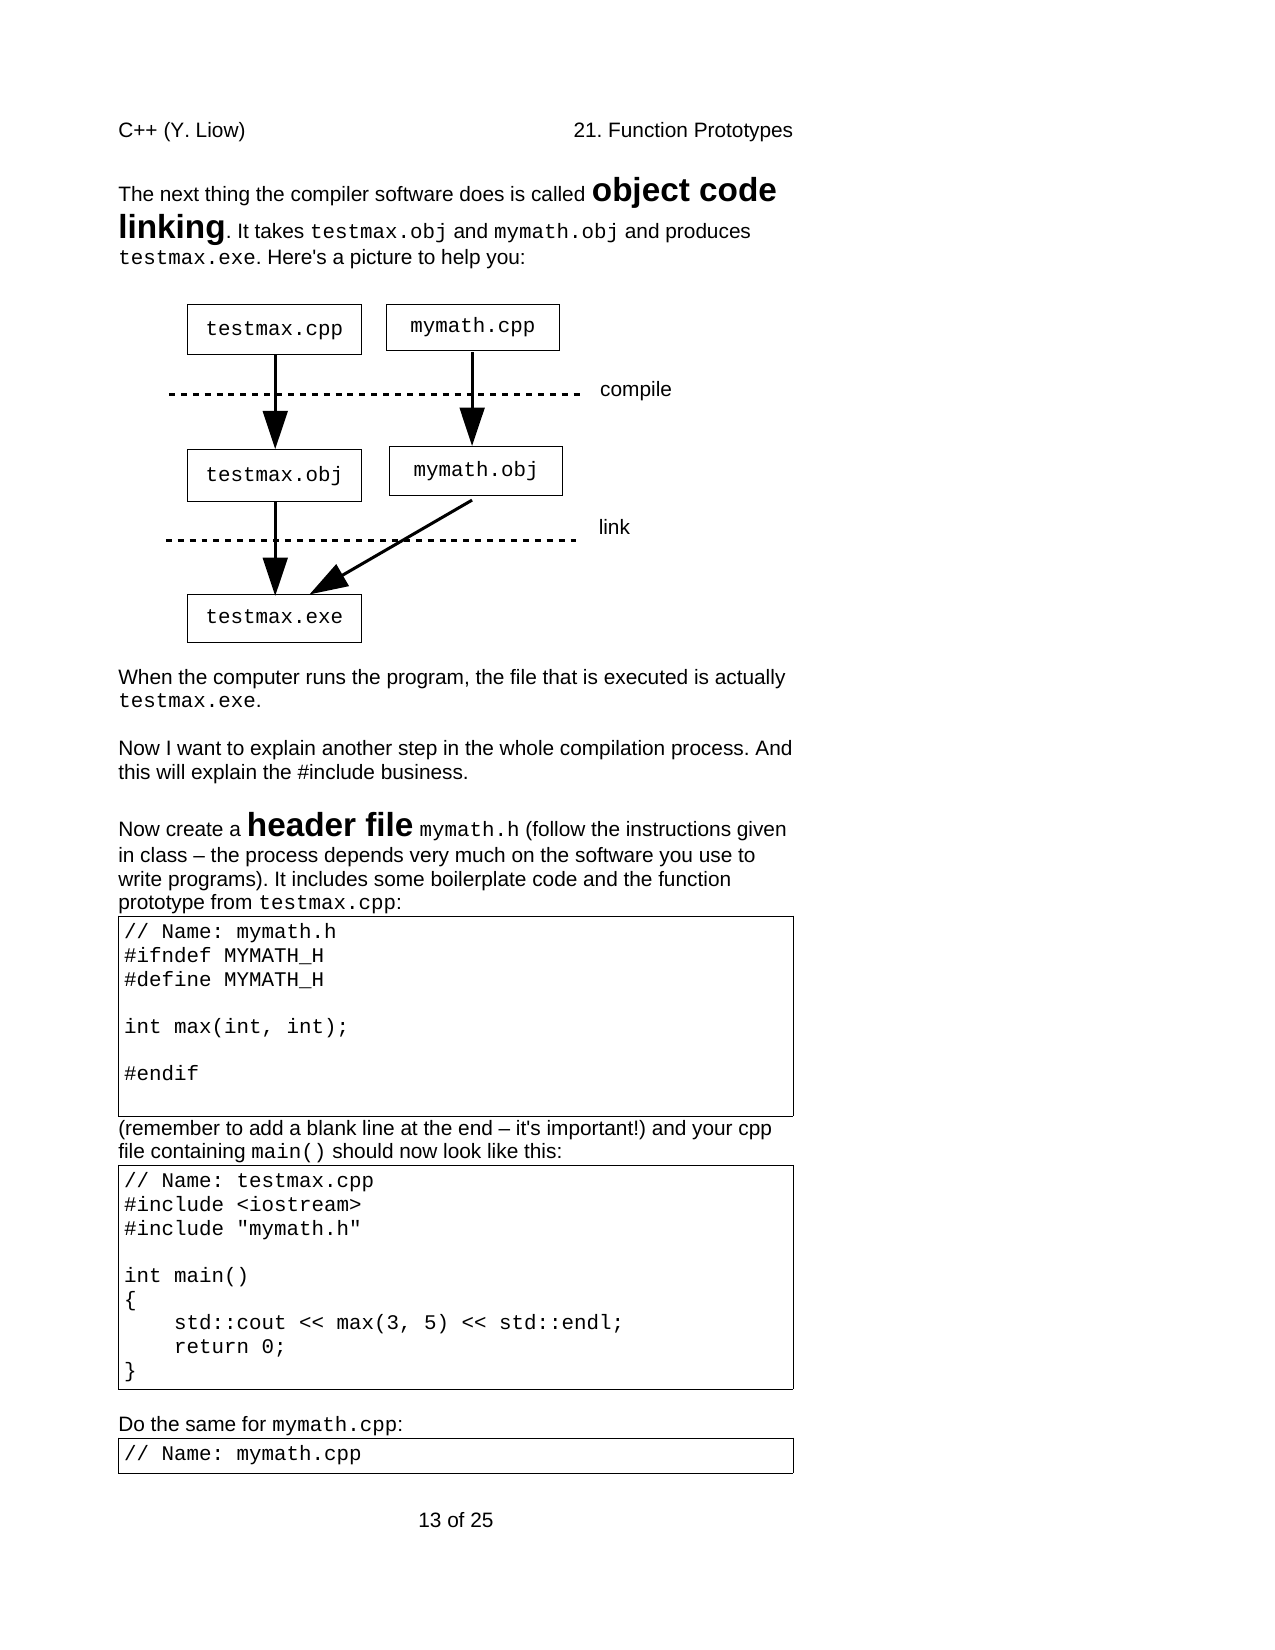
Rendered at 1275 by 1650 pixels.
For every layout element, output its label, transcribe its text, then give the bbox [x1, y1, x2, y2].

table_header // Name: testmax.cpp #include <iostream> #include "mymath.h" int main() { std::cout << max(3, 5) << std::endl; return 0; } [119, 1166, 793, 1389]
text Now I want to explain another step in the whole compilation process. And this will explain the #include business. [118, 737, 793, 783]
text Now create a header file mymath.h (follow the instructions given in class – the process depends very much on the software you use to write programs). It includes some boilerplate code and the function prototype from testmax.cpp: [118, 807, 793, 916]
table_header // Name: mymath.cpp [119, 1439, 793, 1473]
table_header // Name: mymath.h #ifndef MYMATH_H #define MYMATH_H int max(int, int); #endif [119, 917, 793, 1116]
text The next thing the compiler software does is called object code linking. It takes testmax.obj and mymath.obj and produces testmax.exe. Here's a picture to help you: [118, 171, 793, 271]
text When the computer runs the program, the file that is executed is actually testmax.exe. [118, 665, 793, 714]
text (remember to add a blank line at the end – it's important!) and your cpp file containing main() should now look like this: [118, 1117, 793, 1165]
text Do the same for mymath.cpp: [118, 1412, 793, 1437]
